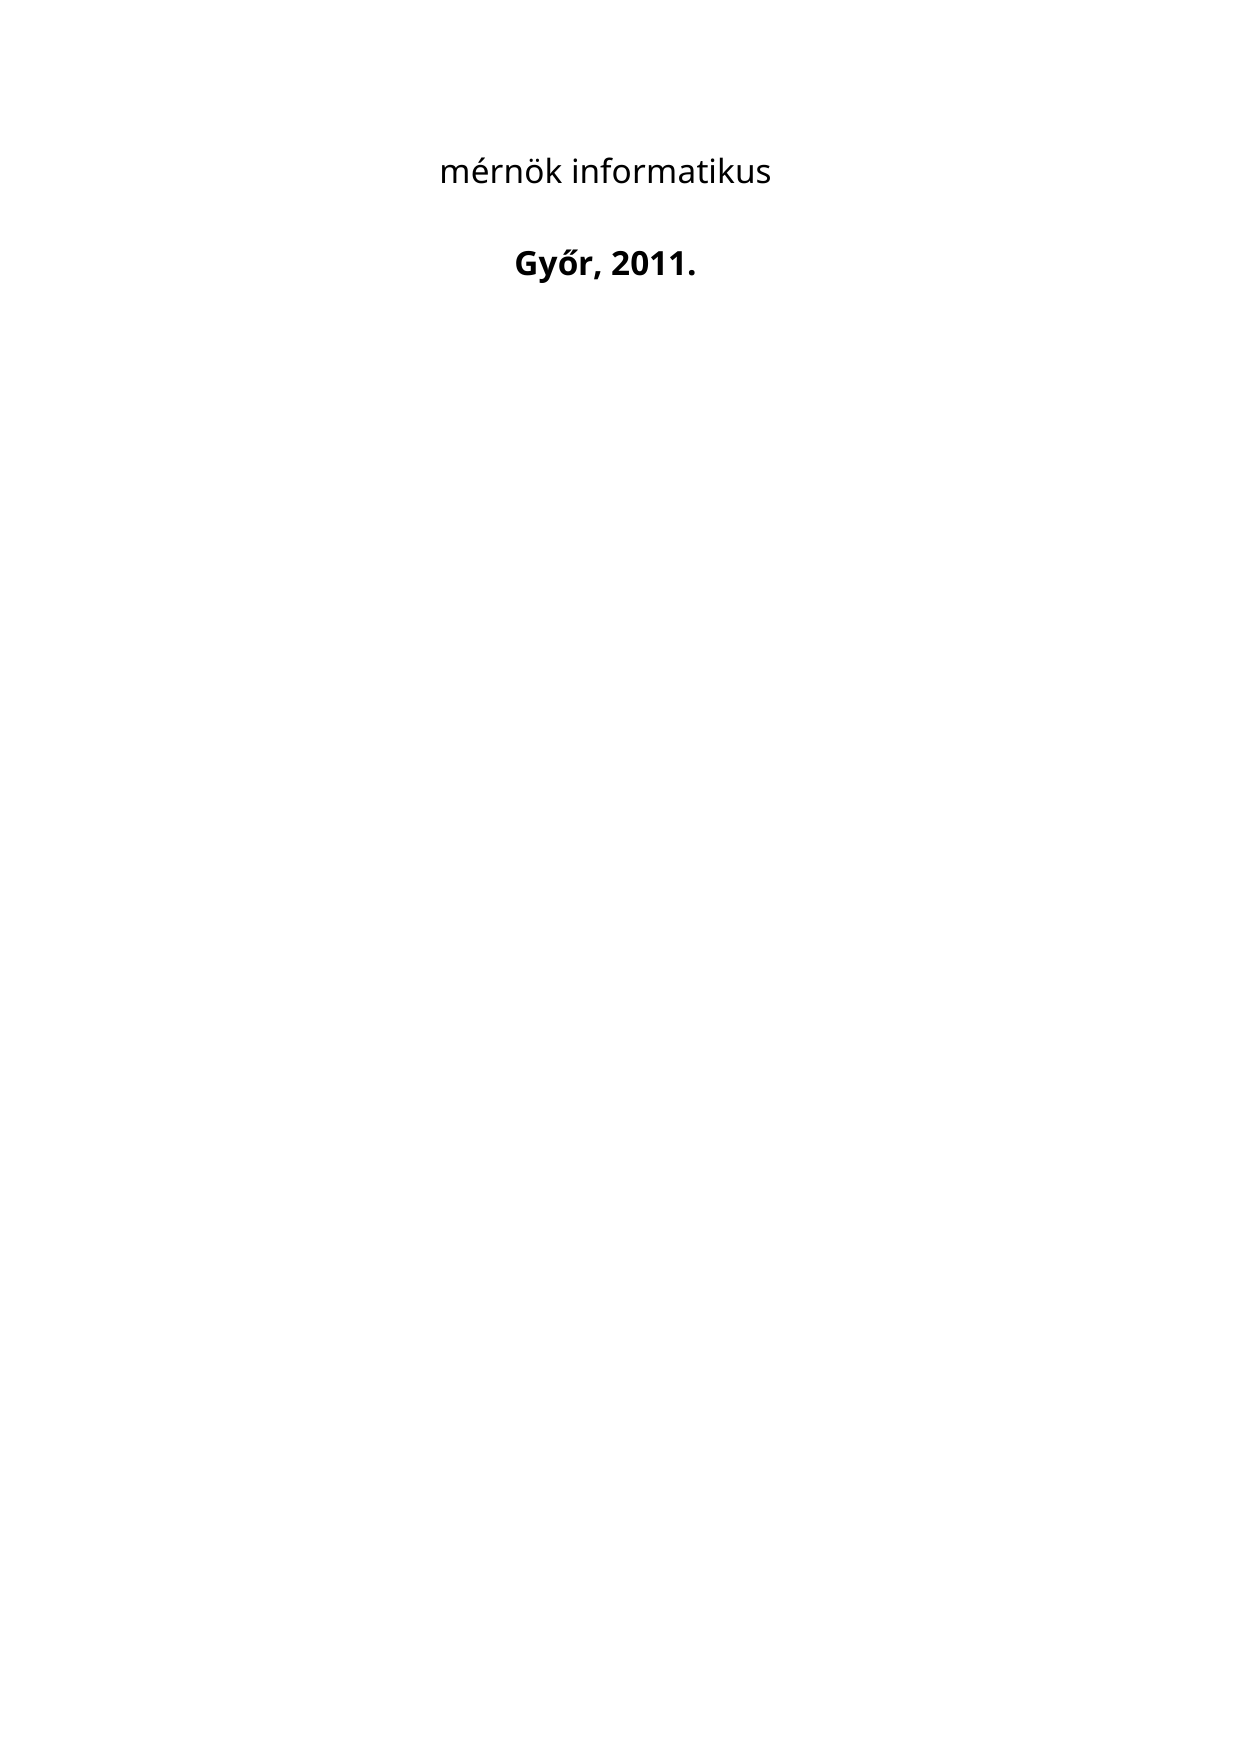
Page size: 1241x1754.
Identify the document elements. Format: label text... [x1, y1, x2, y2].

text Győr, 2011. [148, 240, 1063, 286]
text mérnök informatikus [148, 148, 1063, 194]
